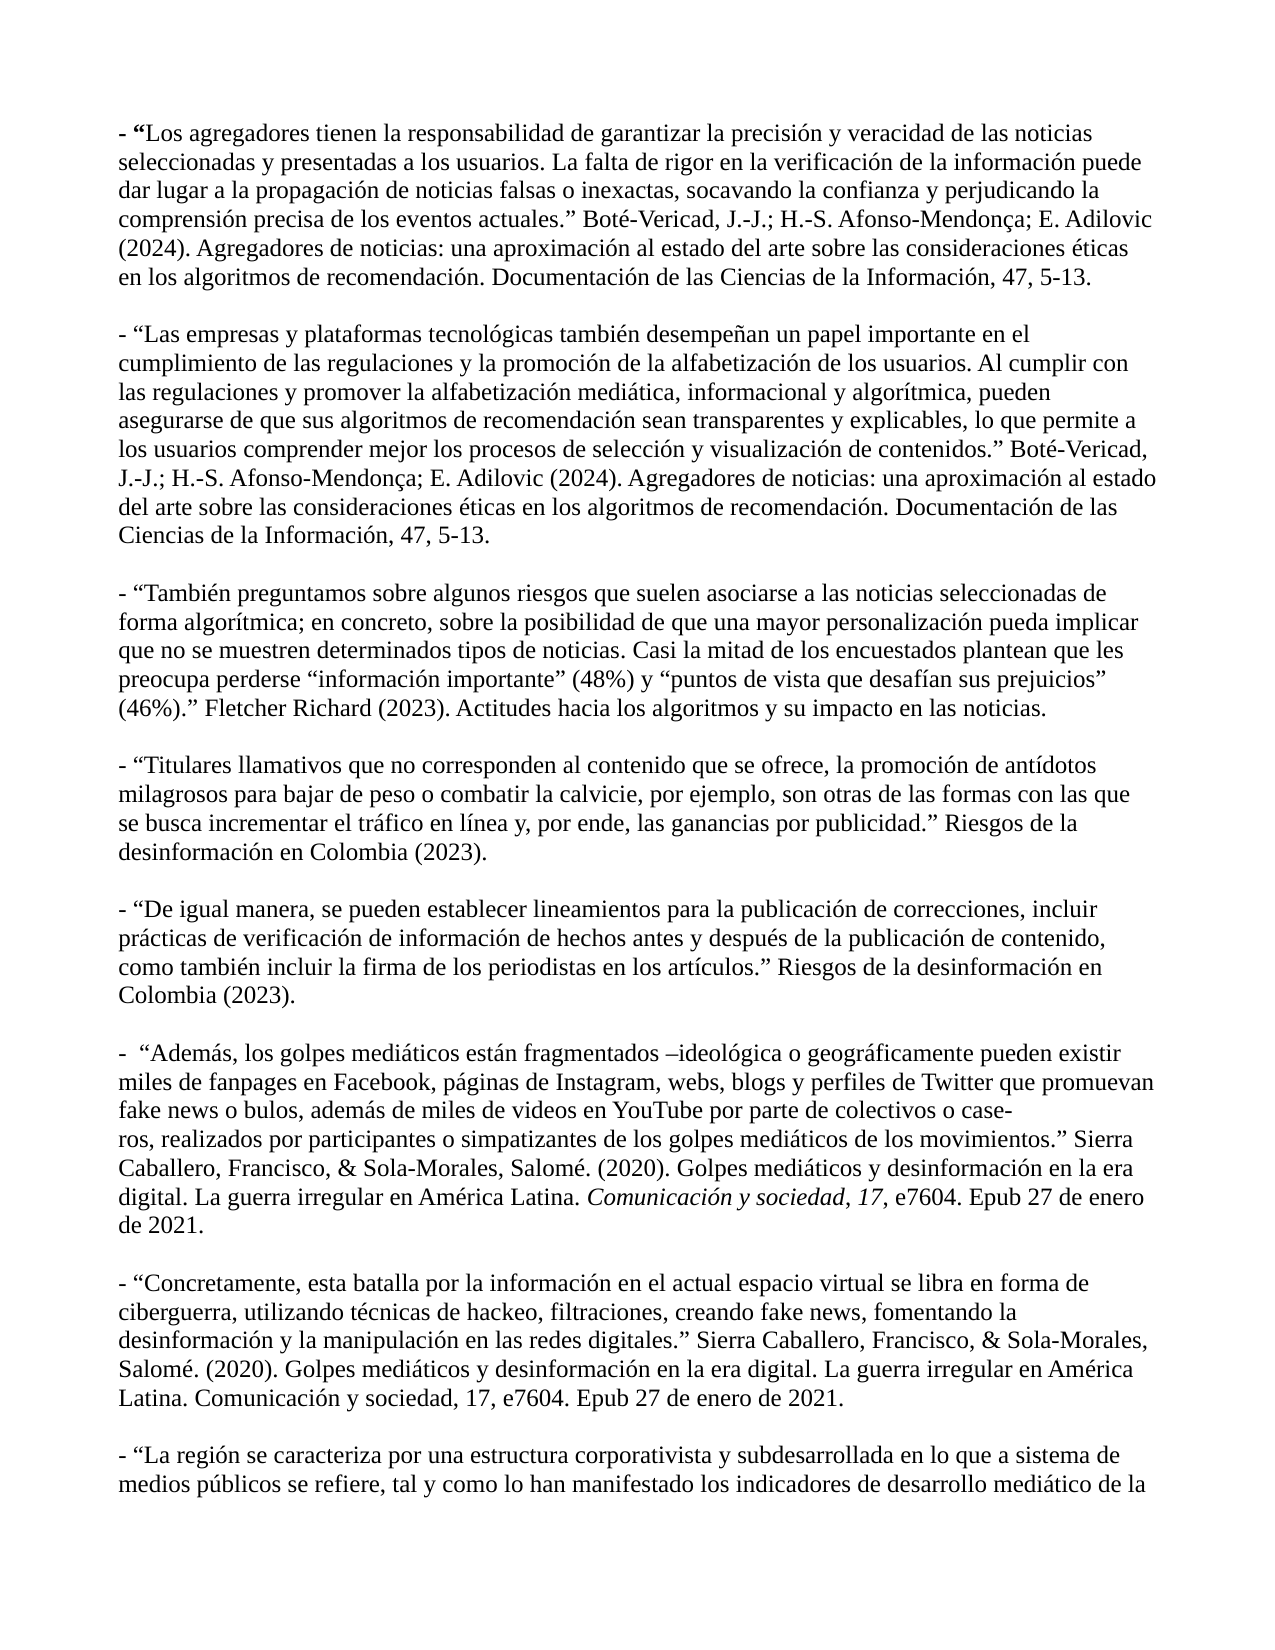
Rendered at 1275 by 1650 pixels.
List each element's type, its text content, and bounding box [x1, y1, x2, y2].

text - “Además, los golpes mediáticos están fragmentados –ideológica o geográficamente pueden existir miles de fanpages en Facebook, páginas de Instagram, webs, blogs y perfiles de Twitter que promuevan fake news o bulos, además de miles de videos en YouTube por parte de colectivos o case- [118, 1038, 1157, 1124]
text - “También preguntamos sobre algunos riesgos que suelen asociarse a las noticias seleccionadas de forma algorítmica; en concreto, sobre la posibilidad de que una mayor personalización pueda implicar que no se muestren determinados tipos de noticias. Casi la mitad de los encuestados plantean que les preocupa perderse “información importante” (48%) y “puntos de vista que desafían sus prejuicios” (46%).” Fletcher Richard (2023). Actitudes hacia los algoritmos y su impacto en las noticias. [118, 578, 1157, 722]
text ros, realizados por participantes o simpatizantes de los golpes mediáticos de los movimientos.” Sierra Caballero, Francisco, & Sola-Morales, Salomé. (2020). Golpes mediáticos y desinformación en la era digital. La guerra irregular en América Latina. Comunicación y sociedad, 17, e7604. Epub 27 de enero de 2021. [118, 1124, 1157, 1239]
text - “Concretamente, esta batalla por la información en el actual espacio virtual se libra en forma de ciberguerra, utilizando técnicas de hackeo, filtraciones, creando fake news, fomentando la desinformación y la manipulación en las redes digitales.” Sierra Caballero, Francisco, & Sola-Morales, Salomé. (2020). Golpes mediáticos y desinformación en la era digital. La guerra irregular en América Latina. Comunicación y sociedad, 17, e7604. Epub 27 de enero de 2021. [118, 1268, 1157, 1412]
text - “De igual manera, se pueden establecer lineamientos para la publicación de correcciones, incluir prácticas de verificación de información de hechos antes y después de la publicación de contenido, como también incluir la firma de los periodistas en los artículos.” Riesgos de la desinformación en Colombia (2023). [118, 894, 1157, 1009]
text - “Titulares llamativos que no corresponden al contenido que se ofrece, la promoción de antídotos milagrosos para bajar de peso o combatir la calvicie, por ejemplo, son otras de las formas con las que se busca incrementar el tráfico en línea y, por ende, las ganancias por publicidad.” Riesgos de la desinformación en Colombia (2023). [118, 751, 1157, 866]
text - “Las empresas y plataformas tecnológicas también desempeñan un papel importante en el cumplimiento de las regulaciones y la promoción de la alfabetización de los usuarios. Al cumplir con las regulaciones y promover la alfabetización mediática, informacional y algorítmica, pueden asegurarse de que sus algoritmos de recomendación sean transparentes y explicables, lo que permite a los usuarios comprender mejor los procesos de selección y visualización de contenidos.” Boté-Vericad, J.-J.; H.-S. Afonso-Mendonça; E. Adilovic (2024). Agregadores de noticias: una aproximación al estado del arte sobre las consideraciones éticas en los algoritmos de recomendación. Documentación de las Ciencias de la Información, 47, 5-13. [118, 319, 1157, 549]
text - “La región se caracteriza por una estructura corporativista y subdesarrollada en lo que a sistema de medios públicos se refiere, tal y como lo han manifestado los indicadores de desarrollo mediático de la [118, 1441, 1157, 1498]
text - “Los agregadores tienen la responsabilidad de garantizar la precisión y veracidad de las noticias seleccionadas y presentadas a los usuarios. La falta de rigor en la verificación de la información puede dar lugar a la propagación de noticias falsas o inexactas, socavando la confianza y perjudicando la comprensión precisa de los eventos actuales.” Boté-Vericad, J.-J.; H.-S. Afonso-Mendonça; E. Adilovic (2024). Agregadores de noticias: una aproximación al estado del arte sobre las consideraciones éticas en los algoritmos de recomendación. Documentación de las Ciencias de la Información, 47, 5-13. [118, 118, 1157, 291]
